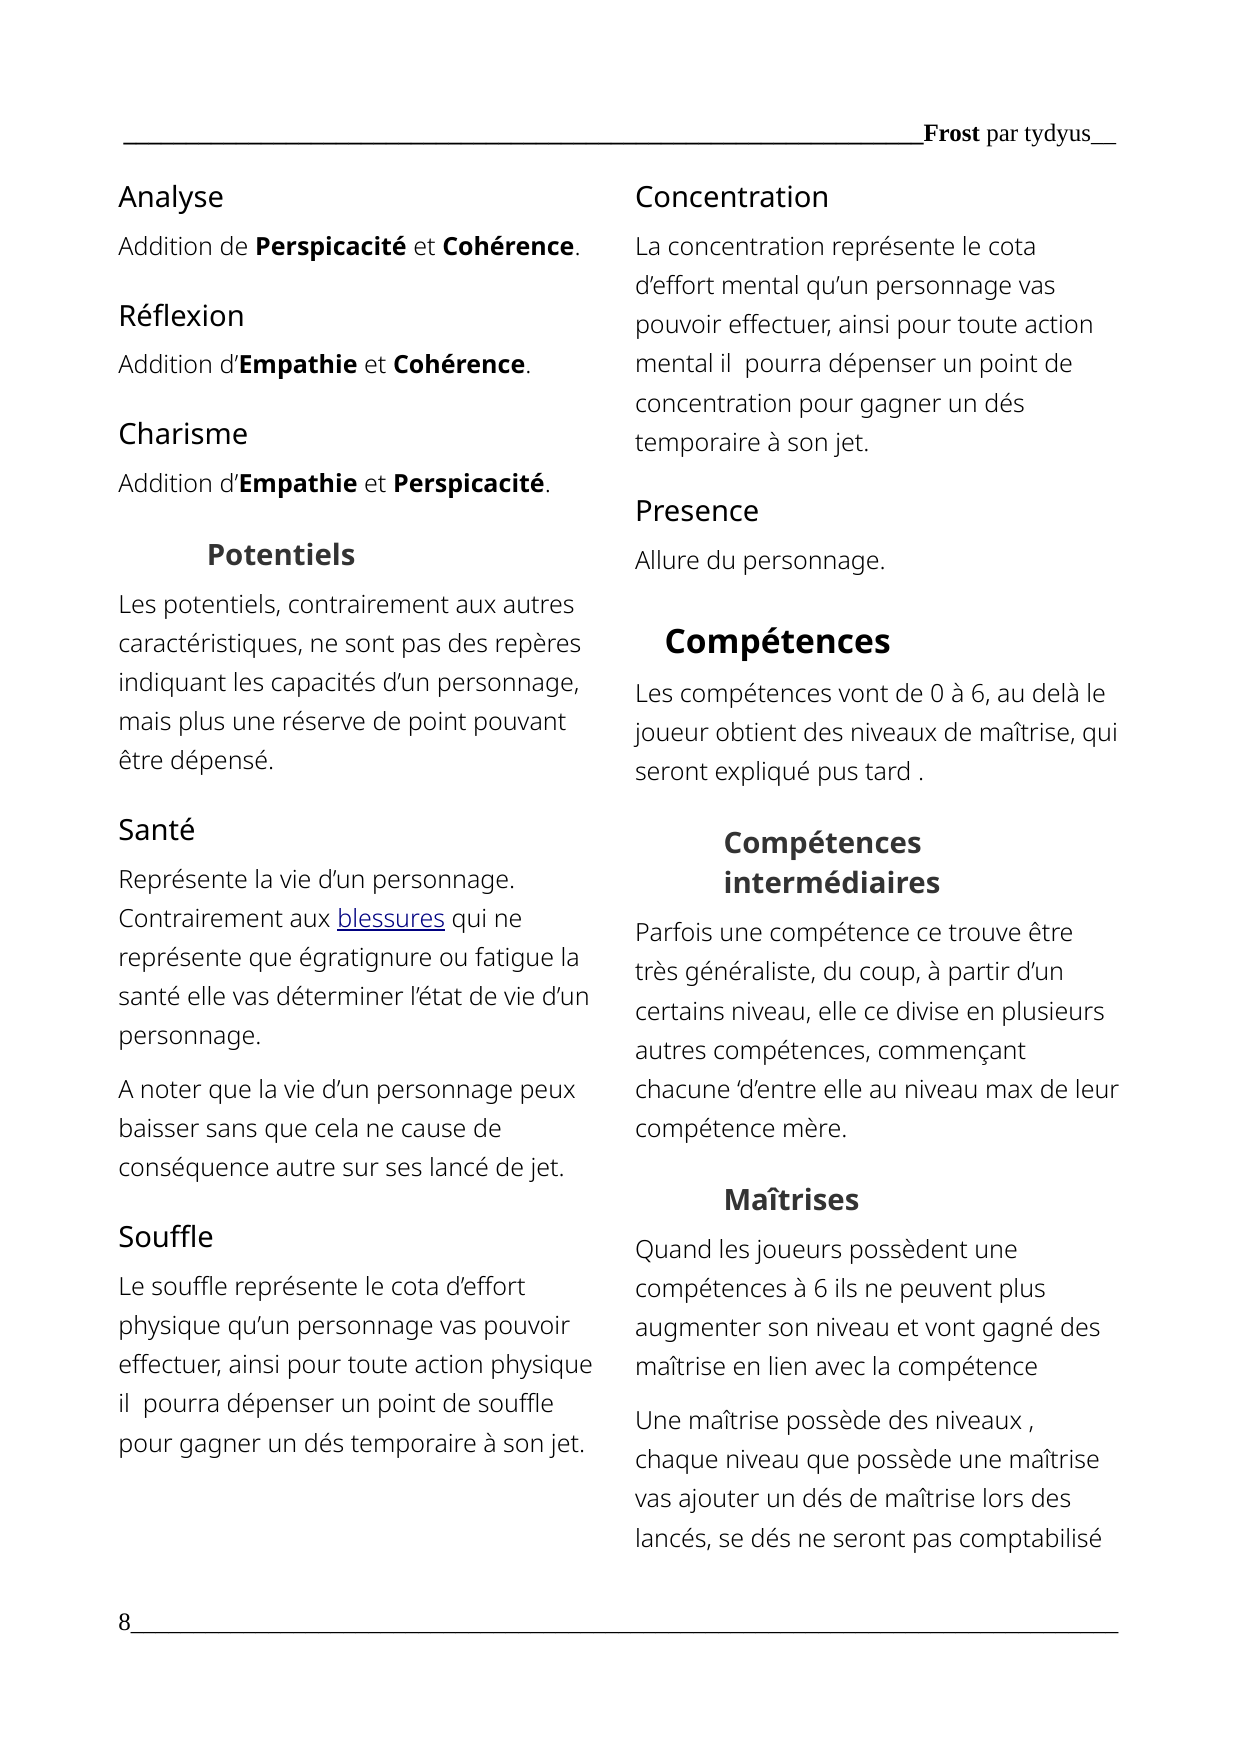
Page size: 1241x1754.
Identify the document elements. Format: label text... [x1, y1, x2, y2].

text Les compétences vont de 0 à 6, au delà le joueur obtient des niveaux de maîtrise, qui seront expliqué pus tard . [635, 676, 1122, 788]
subtitle Concentration [635, 176, 1122, 216]
subtitle Potentiels [207, 534, 605, 574]
subtitle Compétences [664, 617, 1122, 663]
text Le souffle représente le cota d’effort physique qu’un personnage vas pouvoir effectuer, ainsi pour toute action physique il pourra dépenser un point de souffle pour gagner un dés temporaire à son jet. [118, 1268, 605, 1459]
text A noter que la vie d’un personnage peux baisser sans que cela ne cause de conséquence autre sur ses lancé de jet. [118, 1072, 605, 1184]
subtitle Maîtrises [723, 1179, 1122, 1219]
text Addition de Perspicacité et Cohérence. [118, 228, 605, 263]
subtitle Charisme [118, 413, 605, 453]
subtitle Compétences intermédiaires [723, 822, 1122, 902]
subtitle Souffle [118, 1216, 605, 1256]
subtitle Réflexion [118, 295, 605, 334]
text Une maîtrise possède des niveaux , chaque niveau que possède une maîtrise vas ajouter un dés de maîtrise lors des lancés, se dés ne seront pas comptabilisé [635, 1403, 1122, 1554]
subtitle Presence [635, 491, 1122, 530]
text Représente la vie d’un personnage. Contrairement aux blessures qui ne représente que égratignure ou fatigue la santé elle vas déterminer l’état de vie d’un personnage. [118, 861, 605, 1052]
text Addition d’Empathie et Cohérence. [118, 347, 605, 381]
text Addition d’Empathie et Perspicacité. [118, 465, 605, 499]
subtitle Analyse [118, 176, 605, 216]
text Allure du personnage. [635, 543, 1122, 577]
text Quand les joueurs possèdent une compétences à 6 ils ne peuvent plus augmenter son niveau et vont gagné des maîtrise en lien avec la compétence [635, 1231, 1122, 1383]
text Les potentiels, contrairement aux autres caractéristiques, ne sont pas des repères indiquant les capacités d’un personnage, mais plus une réserve de point pouvant être dépensé. [118, 586, 605, 777]
subtitle Santé [118, 809, 605, 849]
text La concentration représente le cota d’effort mental qu’un personnage vas pouvoir effectuer, ainsi pour toute action mental il pourra dépenser un point de concentration pour gagner un dés temporaire à son jet. [635, 228, 1122, 458]
text Parfois une compétence ce trouve être très généraliste, du coup, à partir d’un certains niveau, elle ce divise en plusieurs autres compétences, commençant chacune ‘d’entre elle au niveau max de leur compétence mère. [635, 915, 1122, 1145]
